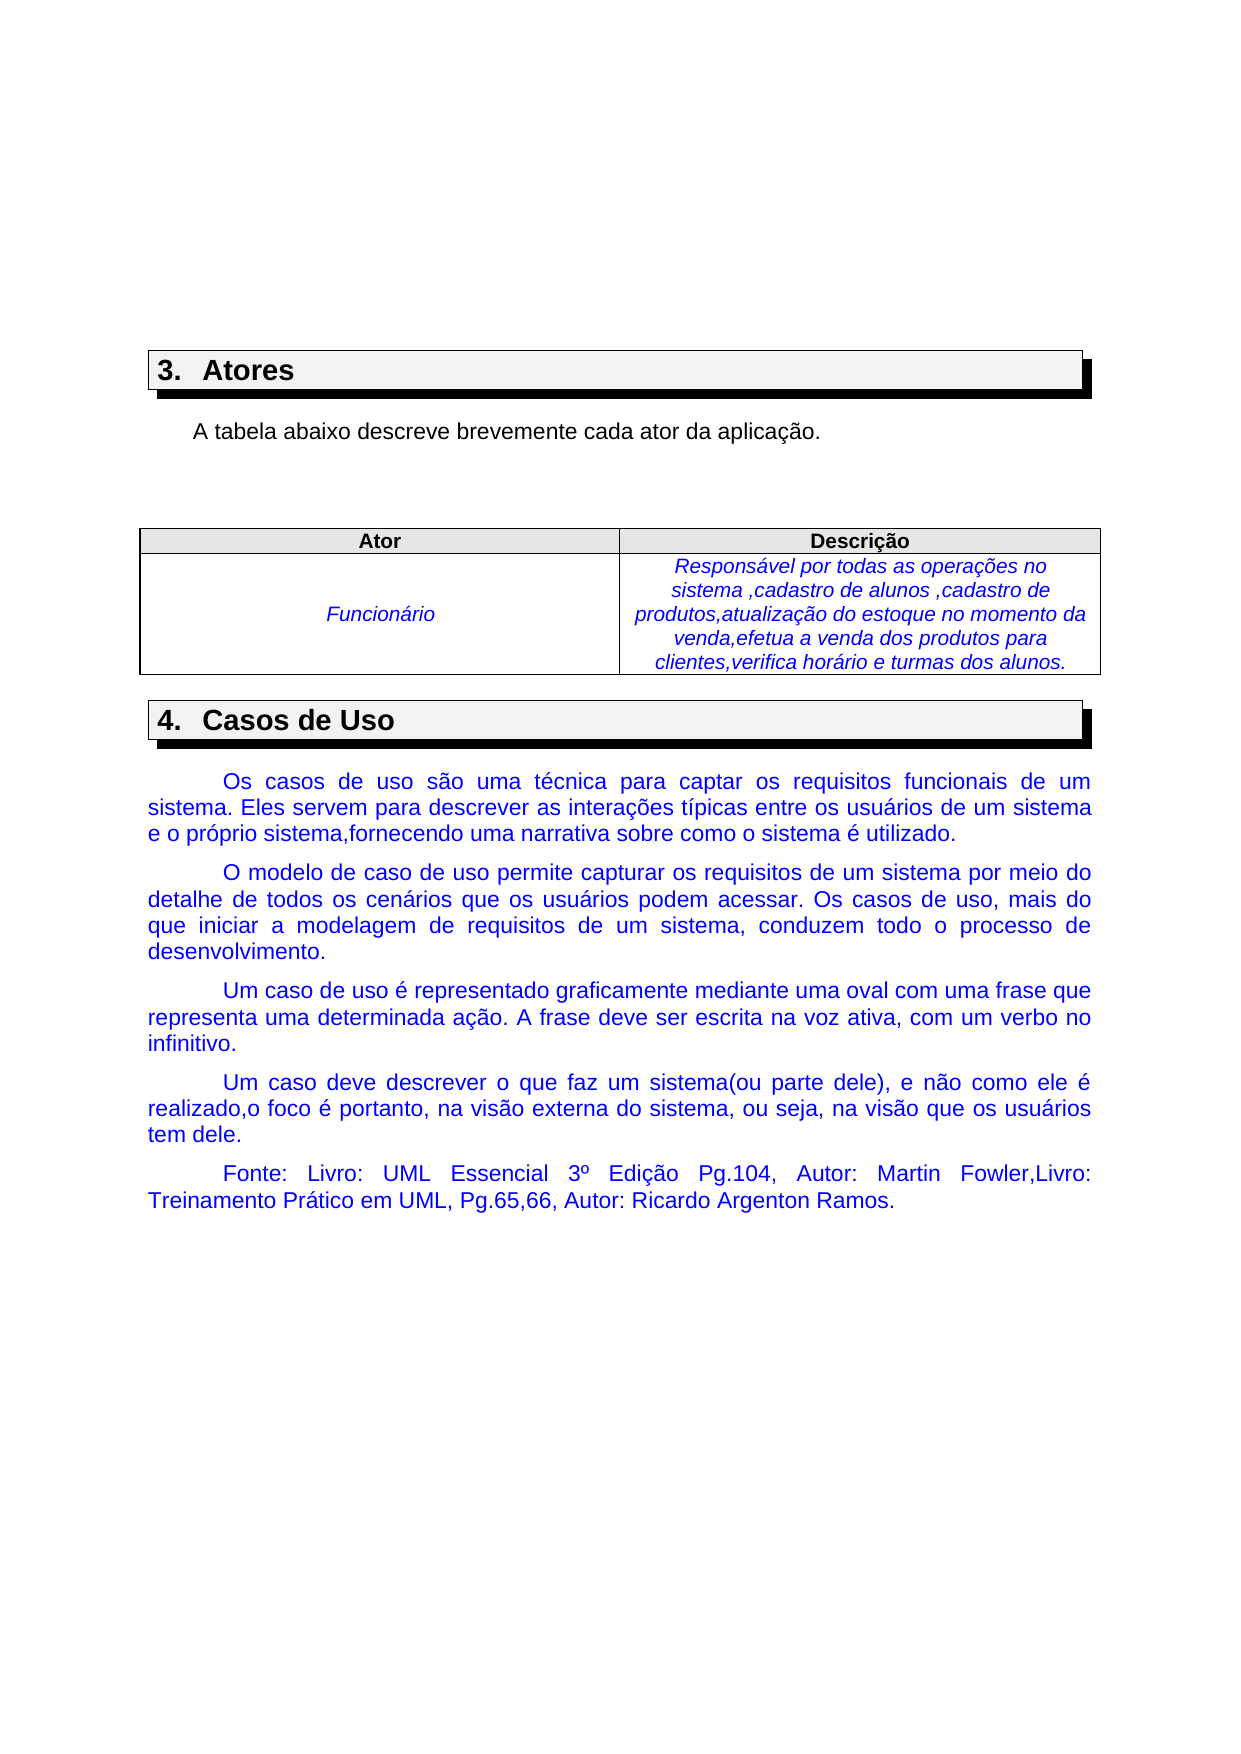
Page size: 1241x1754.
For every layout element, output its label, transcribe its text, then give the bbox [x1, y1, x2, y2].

table_cell Funcionário [141, 554, 619, 674]
text Um caso de uso é representado graficamente mediante uma oval com uma frase que representa uma determinada ação. A frase deve ser escrita na voz ativa, com um verbo no infinitivo. [148, 977, 1092, 1056]
text Um caso deve descrever o que faz um sistema(ou parte dele), e não como ele é realizado,o foco é portanto, na visão externa do sistema, ou seja, na visão que os usuários tem dele. [148, 1069, 1092, 1148]
subtitle Casos de Uso [149, 701, 1082, 739]
table_header Descrição [620, 529, 1100, 553]
table_header Ator [141, 529, 619, 553]
text Os casos de uso são uma técnica para captar os requisitos funcionais de um sistema. Eles servem para descrever as interações típicas entre os usuários de um sistema e o próprio sistema,fornecendo uma narrativa sobre como o sistema é utilizado. [148, 768, 1092, 847]
text Fonte: Livro: UML Essencial 3º Edição Pg.104, Autor: Martin Fowler,Livro: Treinamento Prático em UML, Pg.65,66, Autor: Ricardo Argenton Ramos. [148, 1160, 1092, 1213]
subtitle Atores [149, 351, 1082, 389]
text O modelo de caso de uso permite capturar os requisitos de um sistema por meio do detalhe de todos os cenários que os usuários podem acessar. Os casos de uso, mais do que iniciar a modelagem de requisitos de um sistema, conduzem todo o processo de desenvolvimento. [148, 859, 1092, 965]
text A tabela abaixo descreve brevemente cada ator da aplicação. [148, 418, 1092, 444]
table_cell Responsável por todas as operações no sistema ,cadastro de alunos ,cadastro de produtos,atualização do estoque no momento da venda,efetua a venda dos produtos para clientes,verifica horário e turmas dos alunos. [620, 554, 1100, 674]
